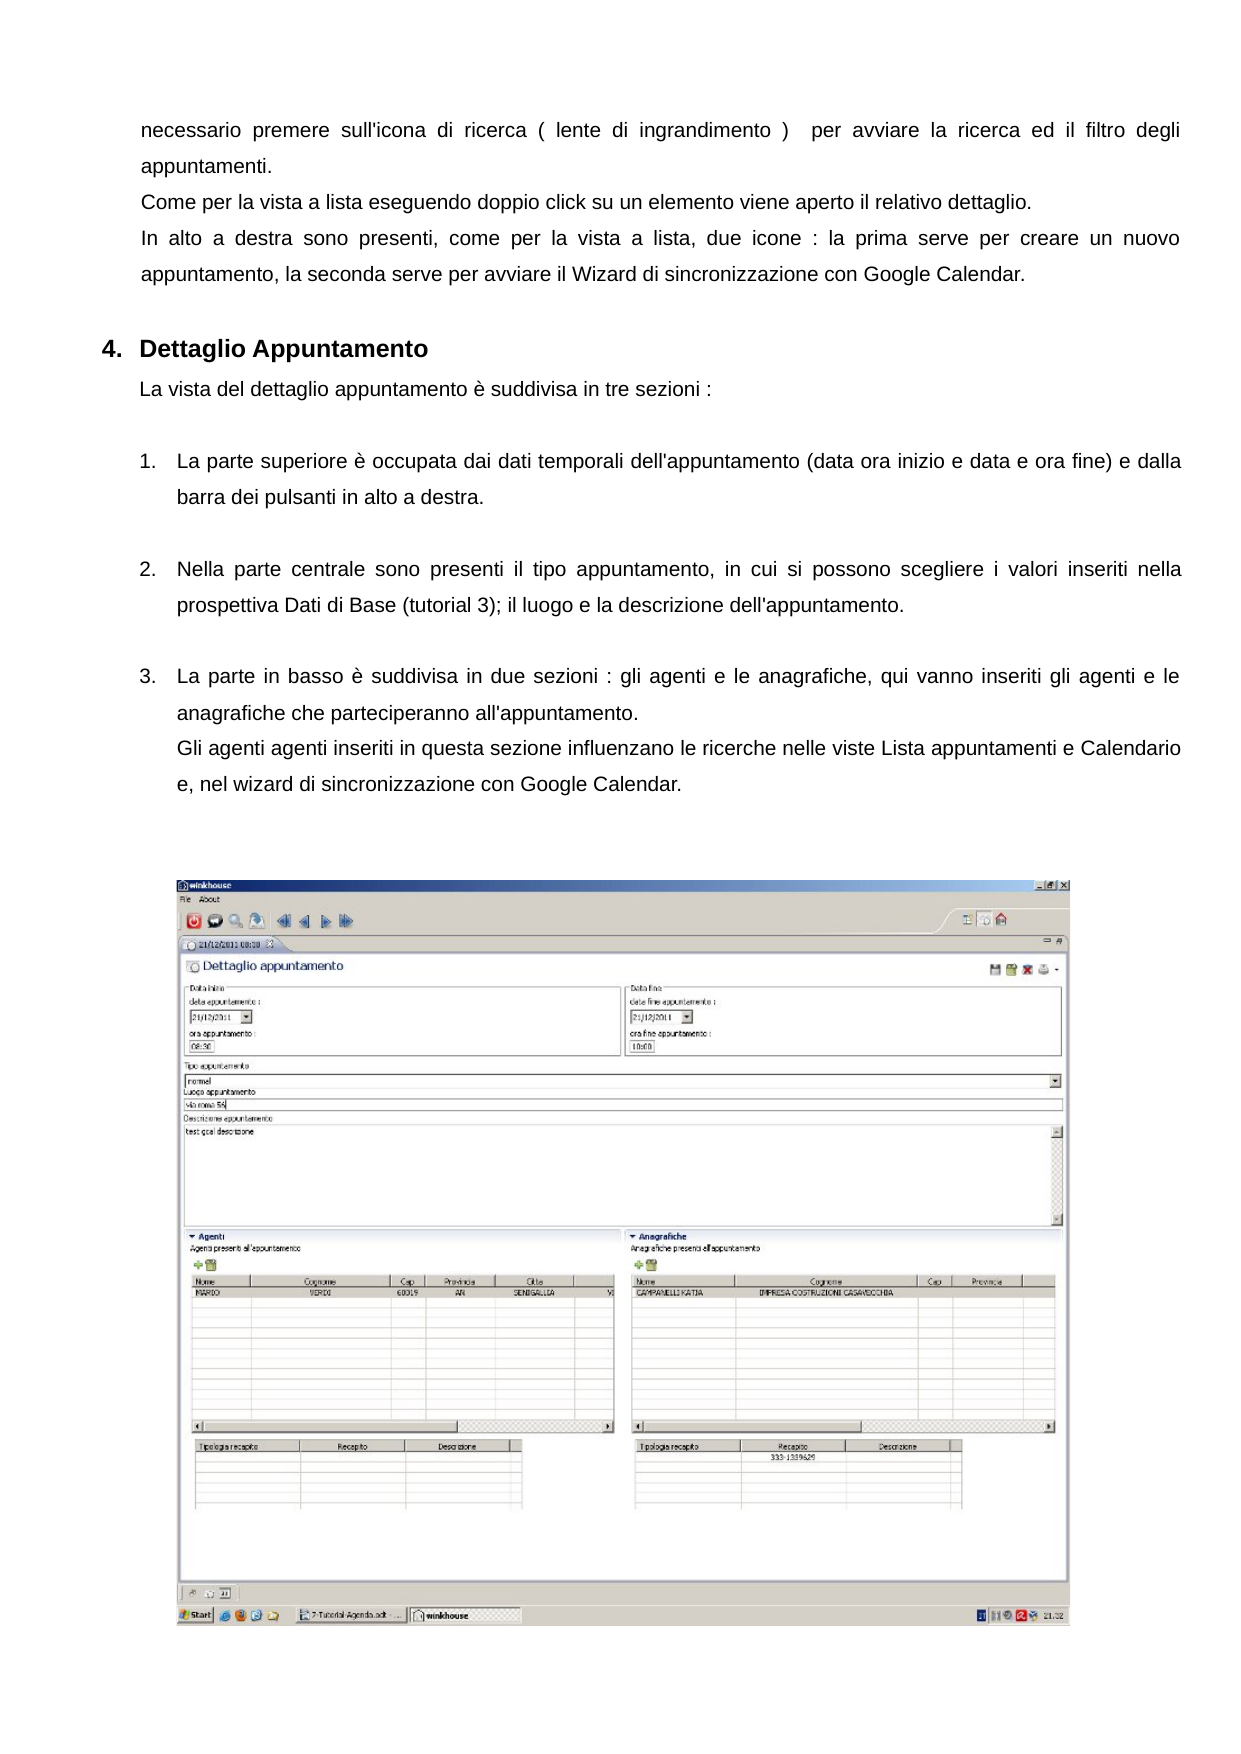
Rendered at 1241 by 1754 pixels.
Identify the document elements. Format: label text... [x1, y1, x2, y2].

list Dettaglio Appuntamento [102, 334, 1183, 362]
list Nella parte centrale sono presenti il tipo appuntamento, in cui si possono scegliere i valori inseriti nella prospettiva Dati di Base (tutorial 3); il luogo e la descrizione dell'appuntamento. [139, 557, 1183, 616]
list La parte in basso è suddivisa in due sezioni : gli agenti e le anagrafiche, qui vanno inseriti gli agenti e le anagrafiche che parteciperanno all'appuntamento. [139, 664, 1183, 724]
text In alto a destra sono presenti, come per la vista a lista, due icone : la prima serve per creare un nuovo appuntamento, la seconda serve per avviare il Wizard di sincronizzazione con Google Calendar. [141, 226, 1183, 286]
list Gli agenti agenti inseriti in questa sezione influenzano le ricerche nelle viste Lista appuntamenti e Calendario e, nel wizard di sincronizzazione con Google Calendar. [139, 736, 1183, 796]
text necessario premere sull'icona di ricerca ( lente di ingrandimento ) per avviare la ricerca ed il filtro degli appuntamenti. [141, 118, 1183, 178]
list La vista del dettaglio appuntamento è suddivisa in tre sezioni : [102, 377, 1183, 401]
text Come per la vista a lista eseguendo doppio click su un elemento viene aperto il relativo dettaglio. [141, 190, 1183, 214]
picture [176, 880, 1071, 1626]
list La parte superiore è occupata dai dati temporali dell'appuntamento (data ora inizio e data e ora fine) e dalla barra dei pulsanti in alto a destra. [139, 449, 1183, 509]
